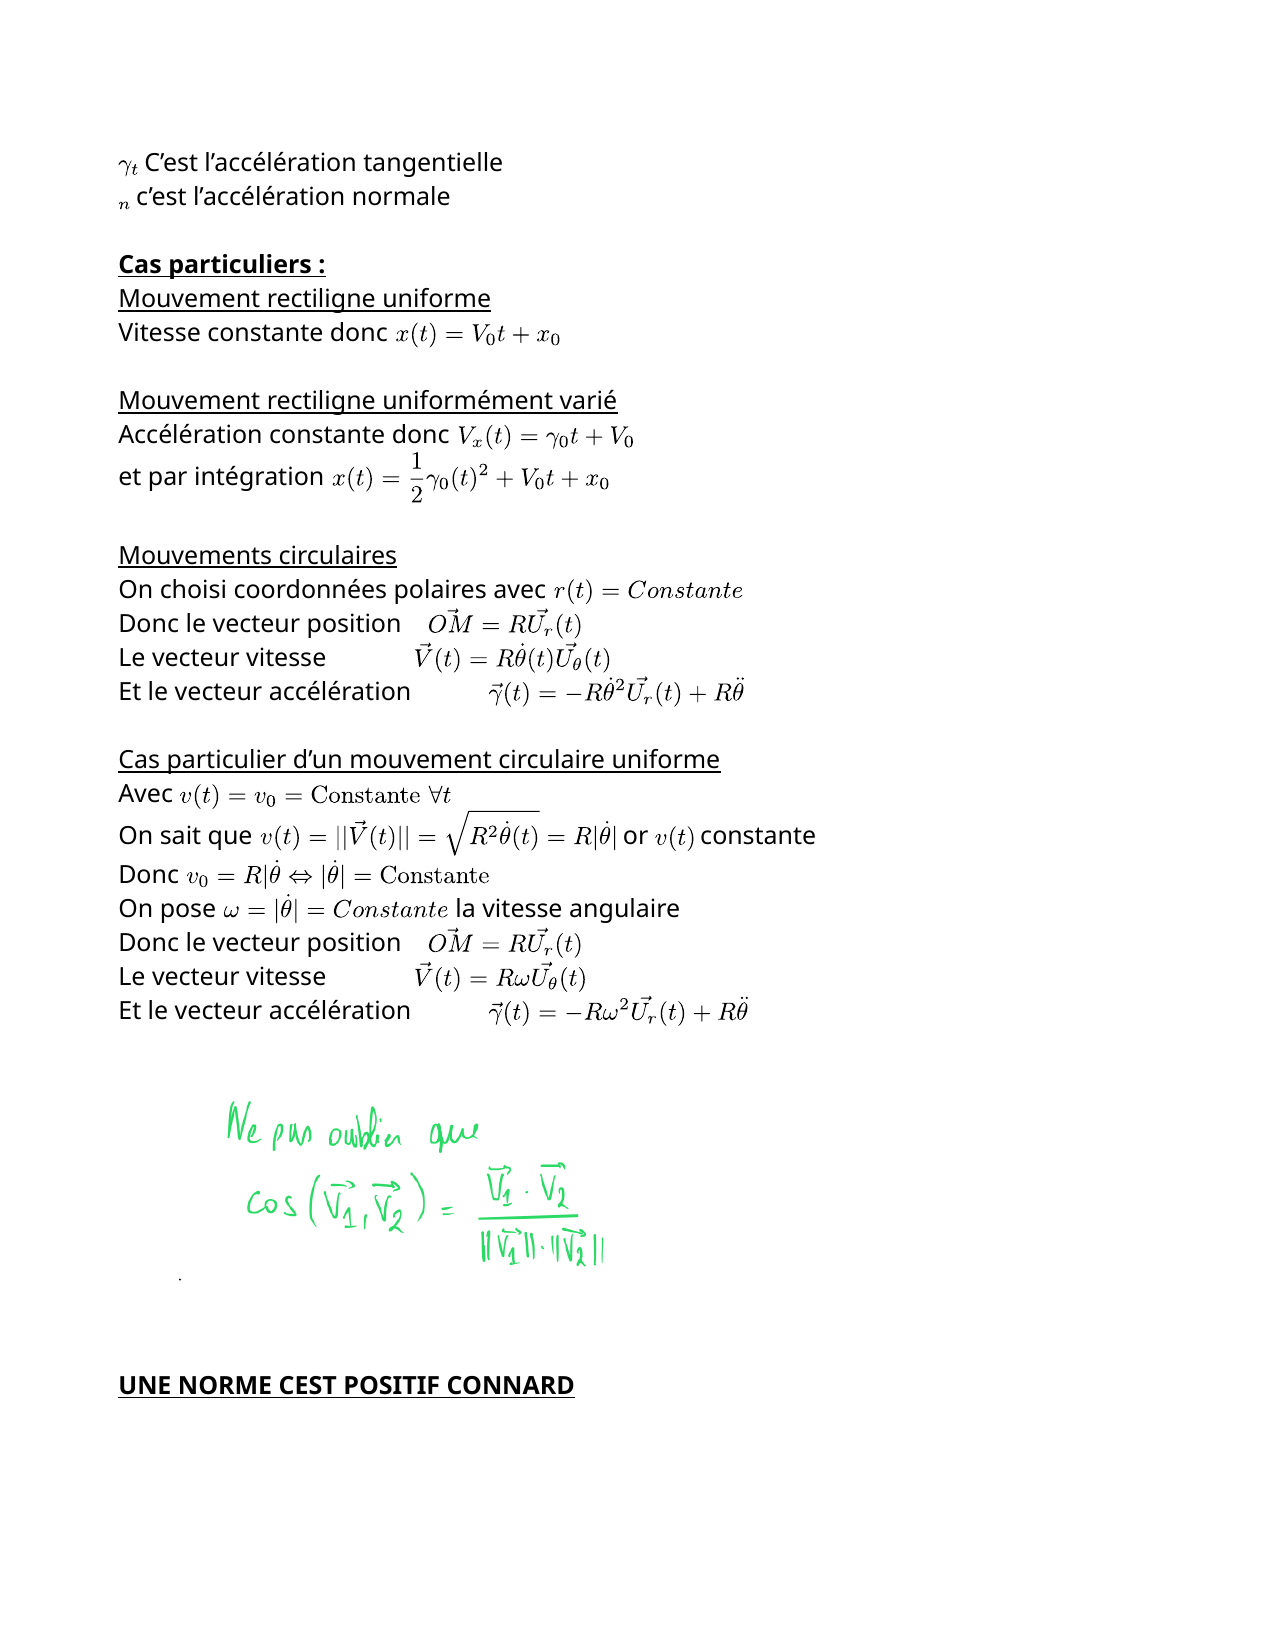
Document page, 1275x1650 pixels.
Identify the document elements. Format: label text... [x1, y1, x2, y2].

picture [179, 1093, 701, 1283]
text Mouvement rectiligne uniformément varié [118, 383, 1157, 417]
text On sait que or constante [118, 810, 1157, 857]
text Accélération constante donc [118, 417, 1157, 451]
text On pose la vitesse angulaire [118, 891, 1157, 925]
text Mouvement rectiligne uniforme [118, 281, 1157, 315]
text Avec [118, 776, 1157, 810]
text Le vecteur vitesse [118, 640, 1157, 674]
text Cas particulier d’un mouvement circulaire uniforme [118, 742, 1157, 776]
text Mouvements circulaires [118, 537, 1157, 572]
text Et le vecteur accélération [118, 674, 1157, 708]
text Vitesse constante donc [118, 315, 1157, 349]
text Le vecteur vitesse [118, 959, 1157, 993]
text c’est l’accélération normale [118, 179, 1157, 213]
text C’est l’accélération tangentielle [118, 144, 1157, 179]
text Donc [118, 857, 1157, 891]
text Donc le vecteur position [118, 606, 1157, 640]
text Cas particuliers : [118, 247, 1157, 281]
text Donc le vecteur position [118, 925, 1157, 959]
text et par intégration [118, 451, 1157, 503]
text UNE NORME CEST POSITIF CONNARD [118, 1368, 1157, 1402]
text Et le vecteur accélération [118, 993, 1157, 1027]
text On choisi coordonnées polaires avec [118, 572, 1157, 606]
